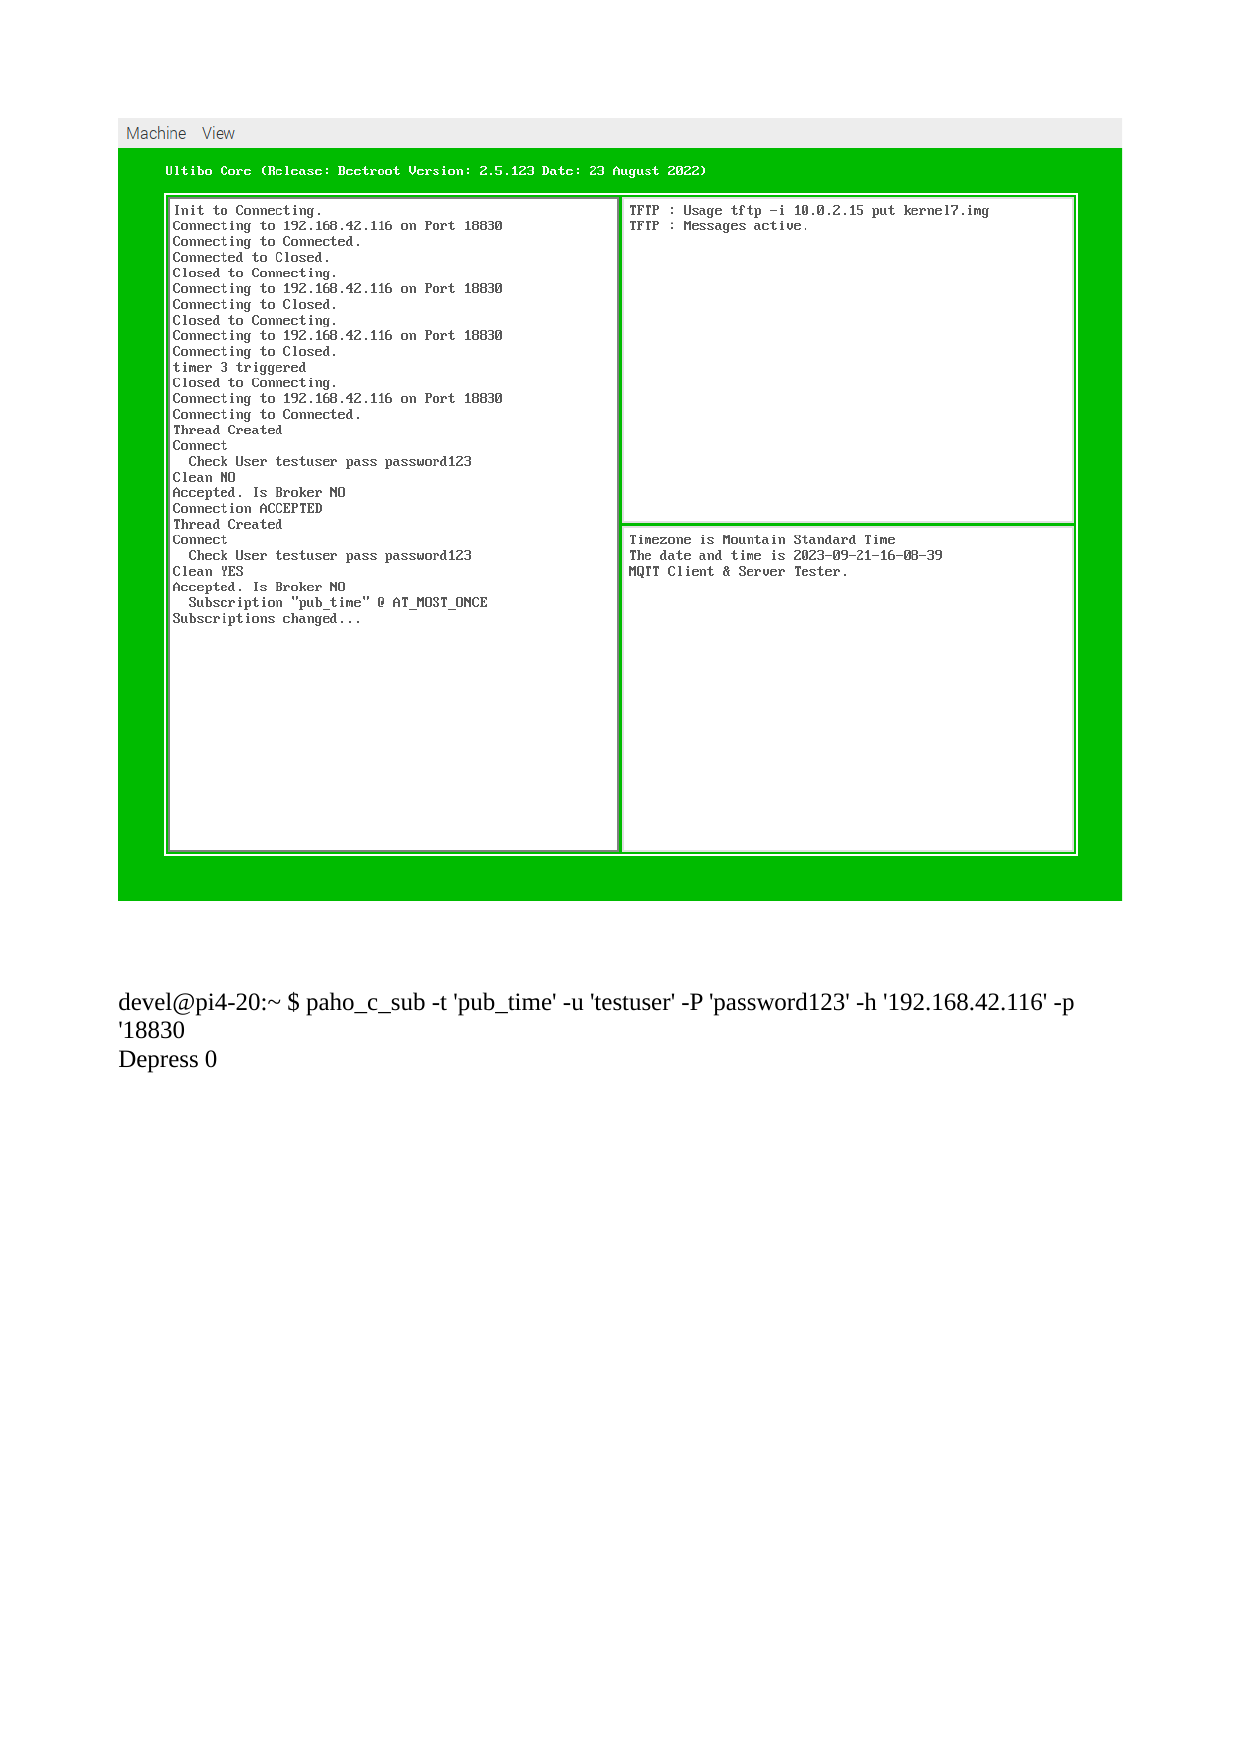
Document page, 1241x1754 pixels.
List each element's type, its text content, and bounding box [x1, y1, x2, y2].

text devel@pi4-20:~ $ paho_c_sub -t 'pub_time' -u 'testuser' -P 'password123' -h '192.168.42.116' -p '18830 [118, 987, 1122, 1044]
picture [118, 118, 1123, 901]
text Depress 0 [118, 1044, 1122, 1073]
